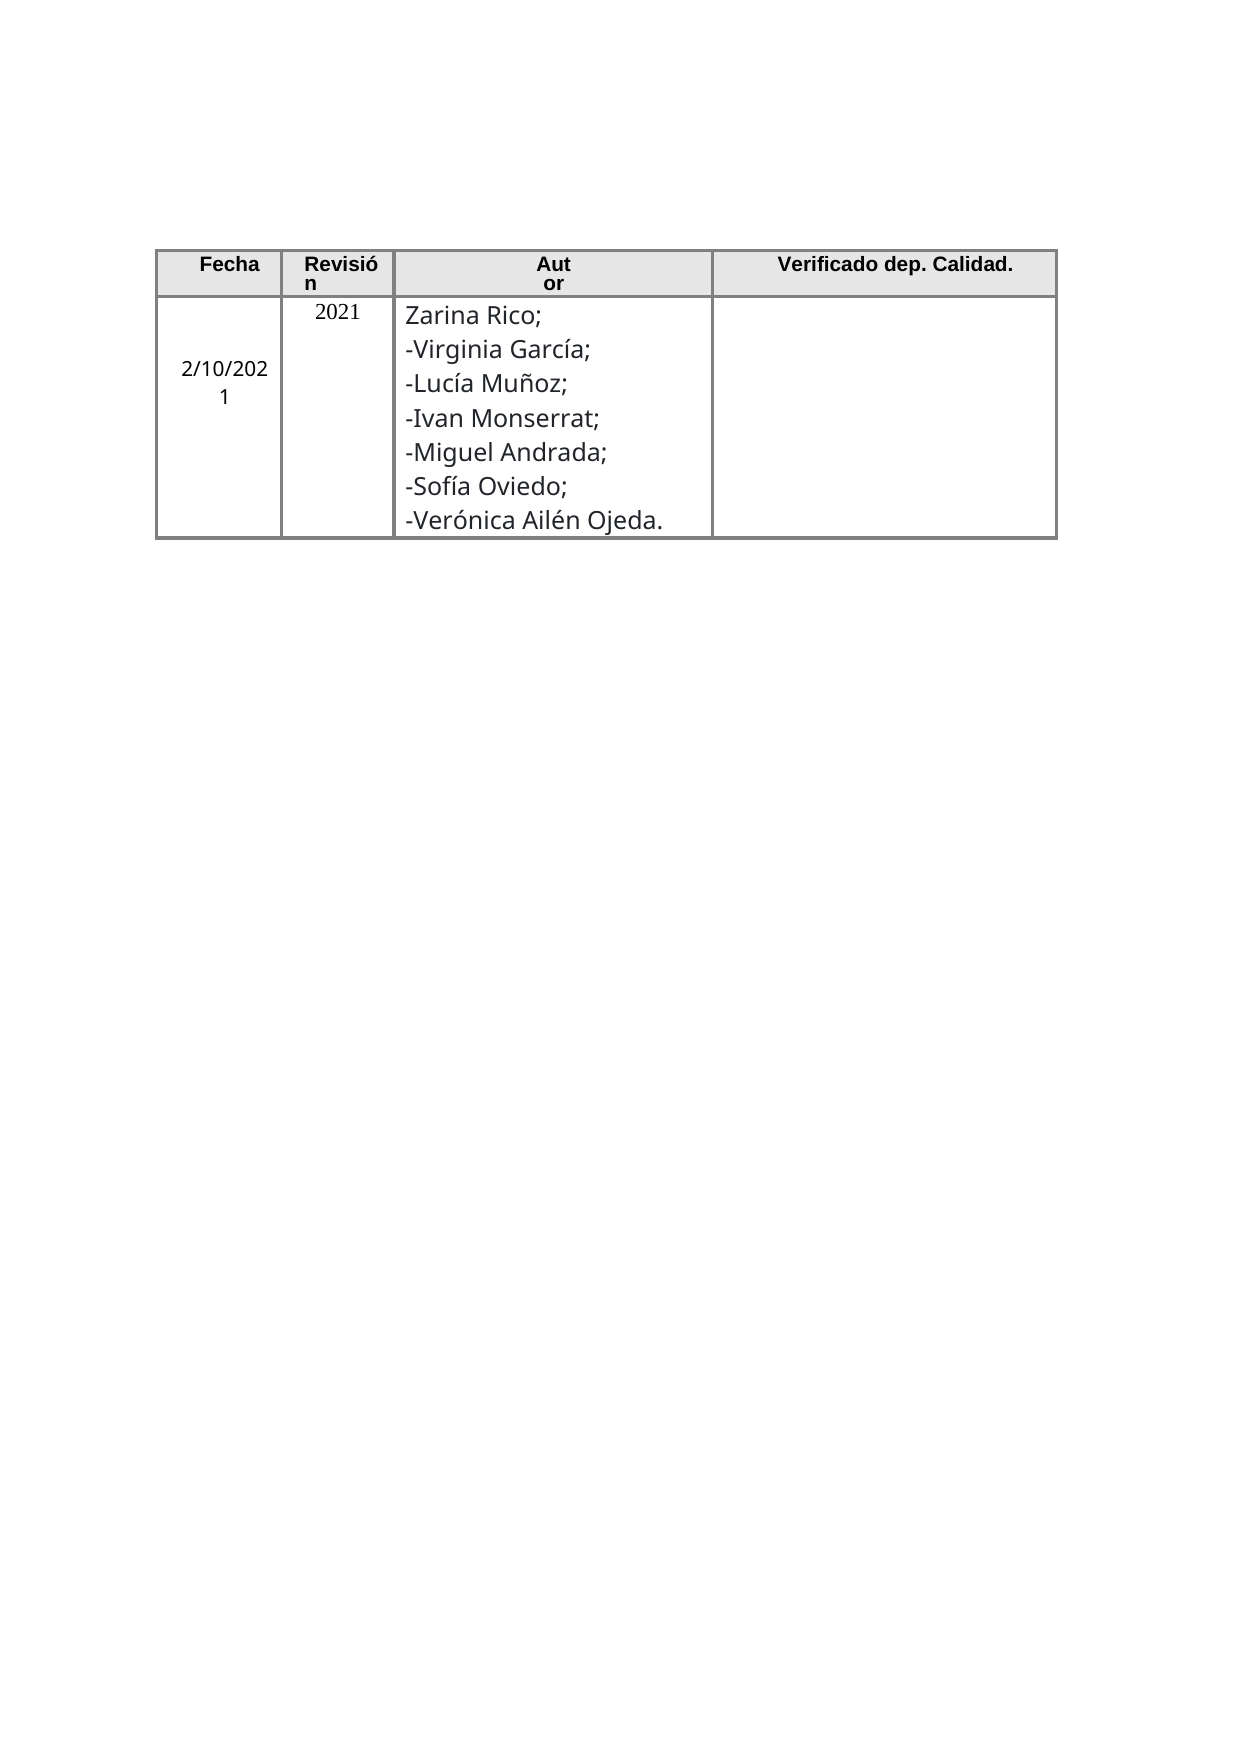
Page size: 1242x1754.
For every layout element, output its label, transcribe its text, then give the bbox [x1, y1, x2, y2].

table_header Verificado dep. Calidad. [714, 252, 1055, 295]
table_cell 2021 [283, 298, 392, 536]
table_cell [714, 298, 1055, 536]
table_cell 2/10/2021 [158, 298, 280, 536]
table_header Fecha [158, 252, 280, 295]
table_cell Zarina Rico; -Virginia García; -Lucía Muñoz; -Ivan Monserrat; -Miguel Andrada; -Sofía Oviedo; -Verónica Ailén Ojeda. [396, 298, 711, 536]
table_header Revisión [283, 252, 392, 295]
table_header Autor [396, 252, 711, 295]
